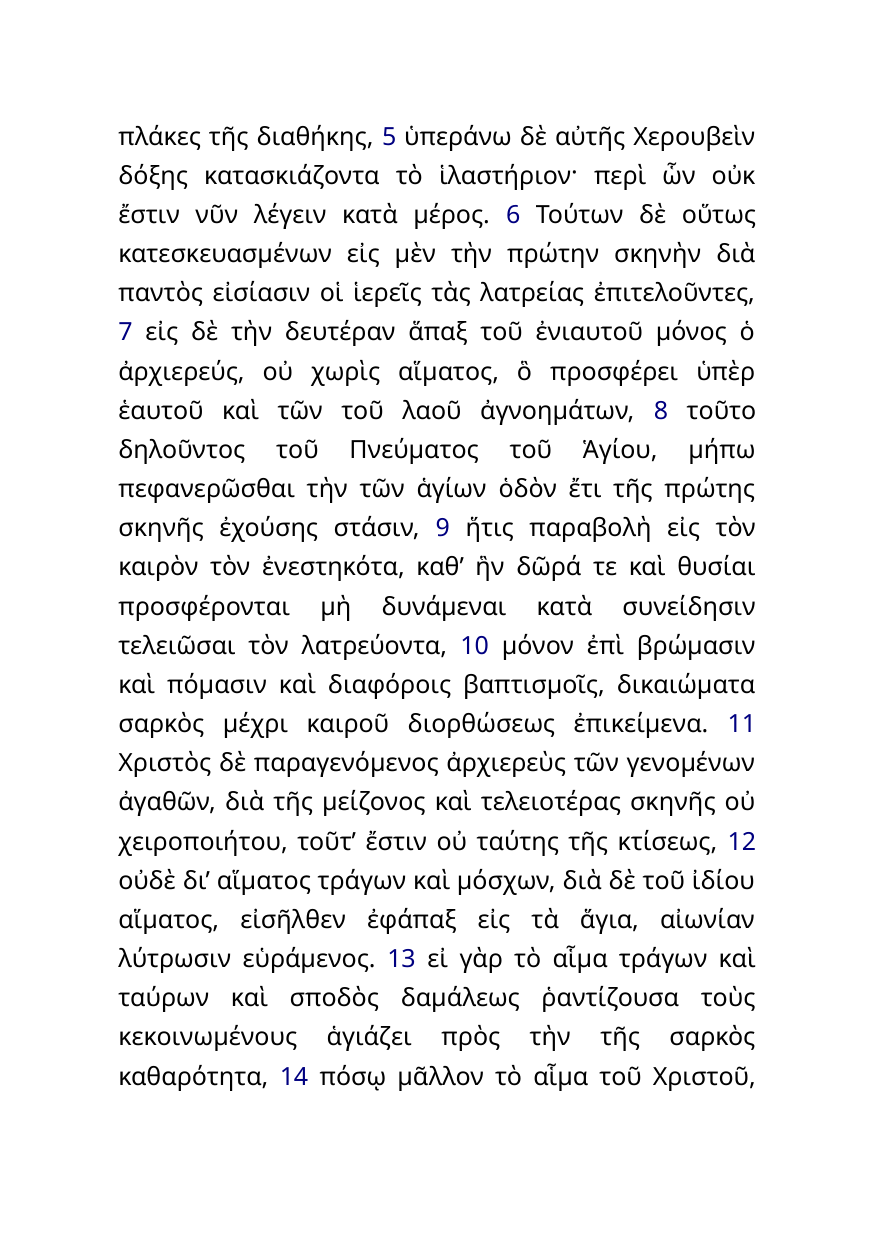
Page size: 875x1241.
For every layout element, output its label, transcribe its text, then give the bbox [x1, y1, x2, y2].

text πλάκες τῆς διαθήκης, 5 ὑπεράνω δὲ αὐτῆς Χερουβεὶν δόξης κατασκιάζοντα τὸ ἱλαστήριον· περὶ ὧν οὐκ ἔστιν νῦν λέγειν κατὰ μέρος. 6 Τούτων δὲ οὕτως κατεσκευασμένων εἰς μὲν τὴν πρώτην σκηνὴν διὰ παντὸς εἰσίασιν οἱ ἱερεῖς τὰς λατρείας ἐπιτελοῦντες, 7 εἰς δὲ τὴν δευτέραν ἅπαξ τοῦ ἐνιαυτοῦ μόνος ὁ ἀρχιερεύς, οὐ χωρὶς αἵματος, ὃ προσφέρει ὑπὲρ ἑαυτοῦ καὶ τῶν τοῦ λαοῦ ἀγνοημάτων, 8 τοῦτο δηλοῦντος τοῦ Πνεύματος τοῦ Ἁγίου, μήπω πεφανερῶσθαι τὴν τῶν ἁγίων ὁδὸν ἔτι τῆς πρώτης σκηνῆς ἐχούσης στάσιν, 9 ἥτις παραβολὴ εἰς τὸν καιρὸν τὸν ἐνεστηκότα, καθ’ ἣν δῶρά τε καὶ θυσίαι προσφέρονται μὴ δυνάμεναι κατὰ συνείδησιν τελειῶσαι τὸν λατρεύοντα, 10 μόνον ἐπὶ βρώμασιν καὶ πόμασιν καὶ διαφόροις βαπτισμοῖς, δικαιώματα σαρκὸς μέχρι καιροῦ διορθώσεως ἐπικείμενα. 11 Χριστὸς δὲ παραγενόμενος ἀρχιερεὺς τῶν γενομένων ἀγαθῶν, διὰ τῆς μείζονος καὶ τελειοτέρας σκηνῆς οὐ χειροποιήτου, τοῦτ’ ἔστιν οὐ ταύτης τῆς κτίσεως, 12 οὐδὲ δι’ αἵματος τράγων καὶ μόσχων, διὰ δὲ τοῦ ἰδίου αἵματος, εἰσῆλθεν ἐφάπαξ εἰς τὰ ἅγια, αἰωνίαν λύτρωσιν εὑράμενος. 13 εἰ γὰρ τὸ αἷμα τράγων καὶ ταύρων καὶ σποδὸς δαμάλεως ῥαντίζουσα τοὺς κεκοινωμένους ἁγιάζει πρὸς τὴν τῆς σαρκὸς καθαρότητα, 14 πόσῳ μᾶλλον τὸ αἷμα τοῦ Χριστοῦ, [118, 118, 756, 1092]
